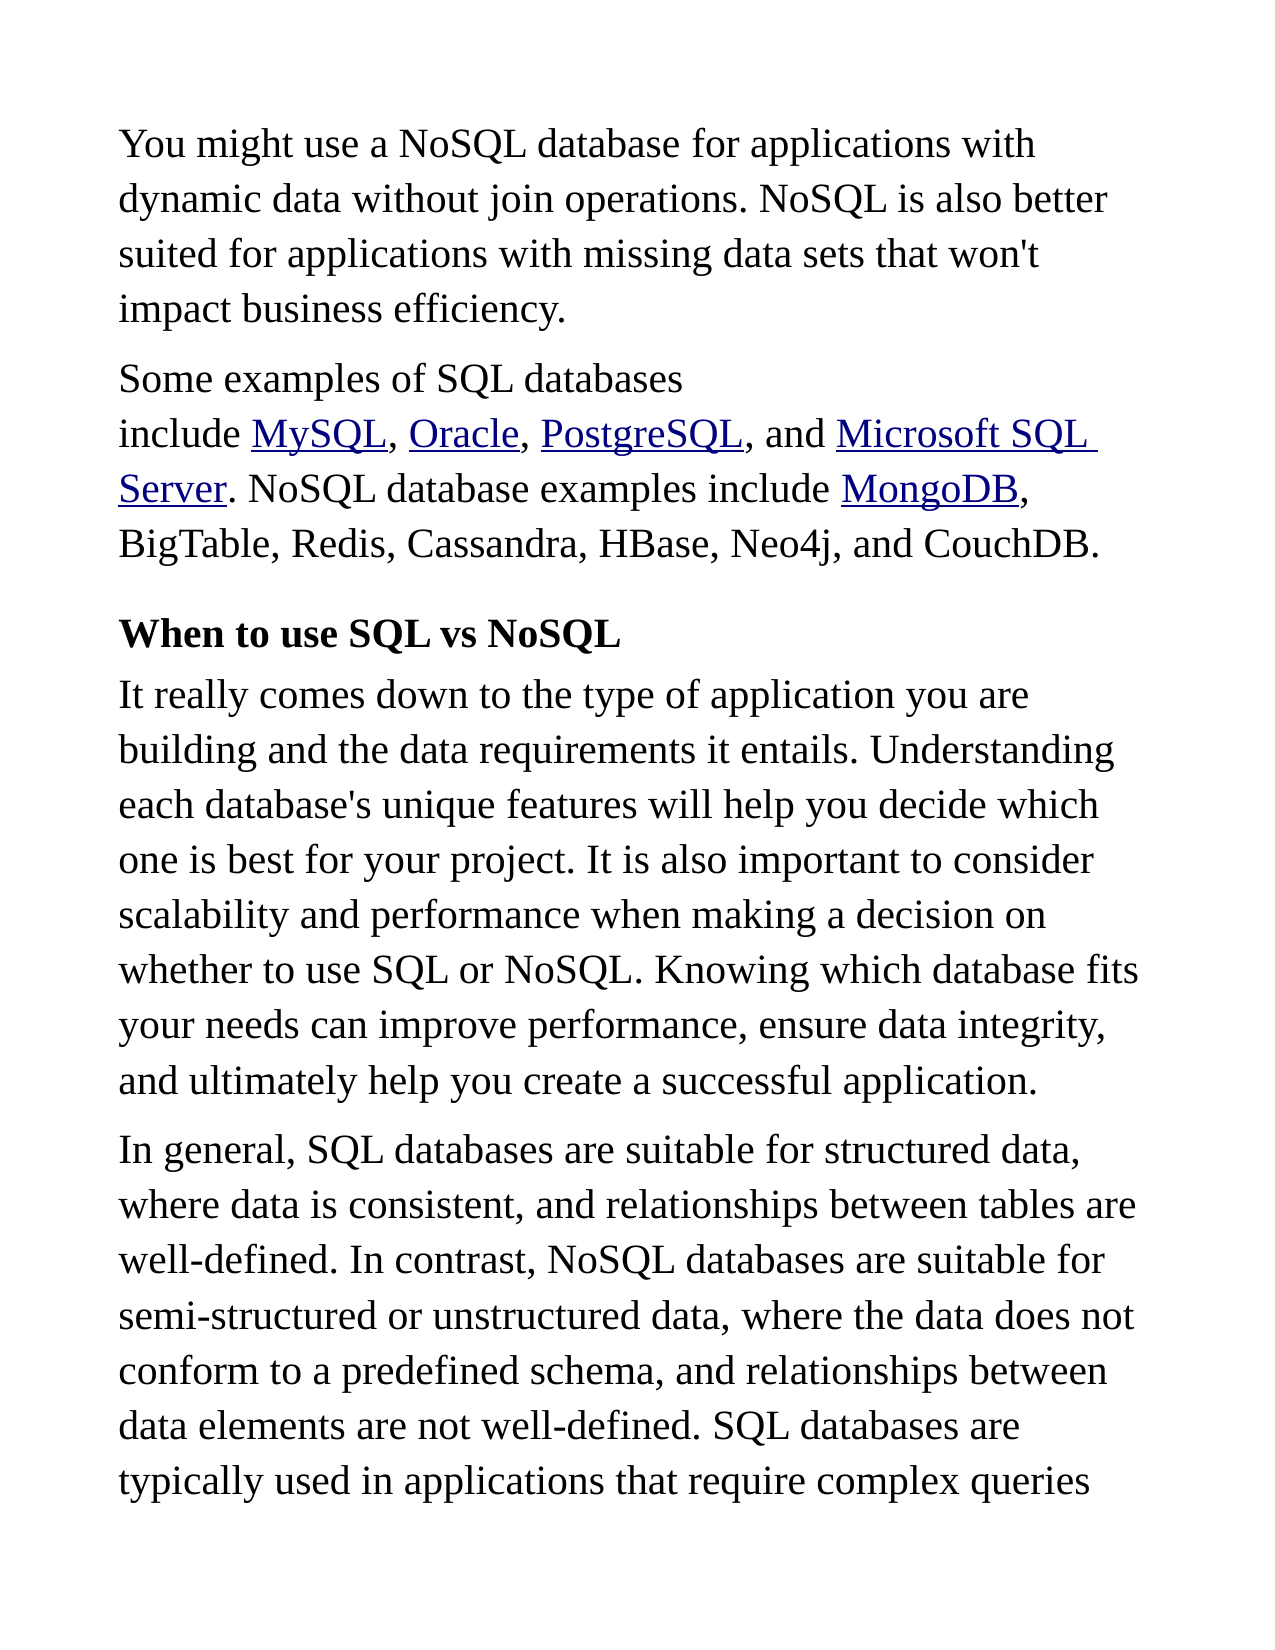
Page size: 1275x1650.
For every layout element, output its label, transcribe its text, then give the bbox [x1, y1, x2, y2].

text You might use a NoSQL database for applications with dynamic data without join operations. NoSQL is also better suited for applications with missing data sets that won't impact business efficiency. [118, 118, 1157, 331]
text Some examples of SQL databases include MySQL, Oracle, PostgreSQL, and Microsoft SQL Server. NoSQL database examples include MongoDB, BigTable, Redis, Cassandra, HBase, Neo4j, and CouchDB. [118, 353, 1157, 566]
text In general, SQL databases are suitable for structured data, where data is consistent, and relationships between tables are well-defined. In contrast, NoSQL databases are suitable for semi-structured or unstructured data, where the data does not conform to a predefined schema, and relationships between data elements are not well-defined. SQL databases are typically used in applications that require complex queries [118, 1125, 1157, 1503]
subtitle When to use SQL vs NoSQL [118, 609, 1157, 657]
text It really comes down to the type of application you are building and the data requirements it entails. Understanding each database's unique features will help you decide which one is best for your project. It is also important to consider scalability and performance when making a decision on whether to use SQL or NoSQL. Knowing which database fits your needs can improve performance, ensure data integrity, and ultimately help you create a successful application. [118, 669, 1157, 1103]
